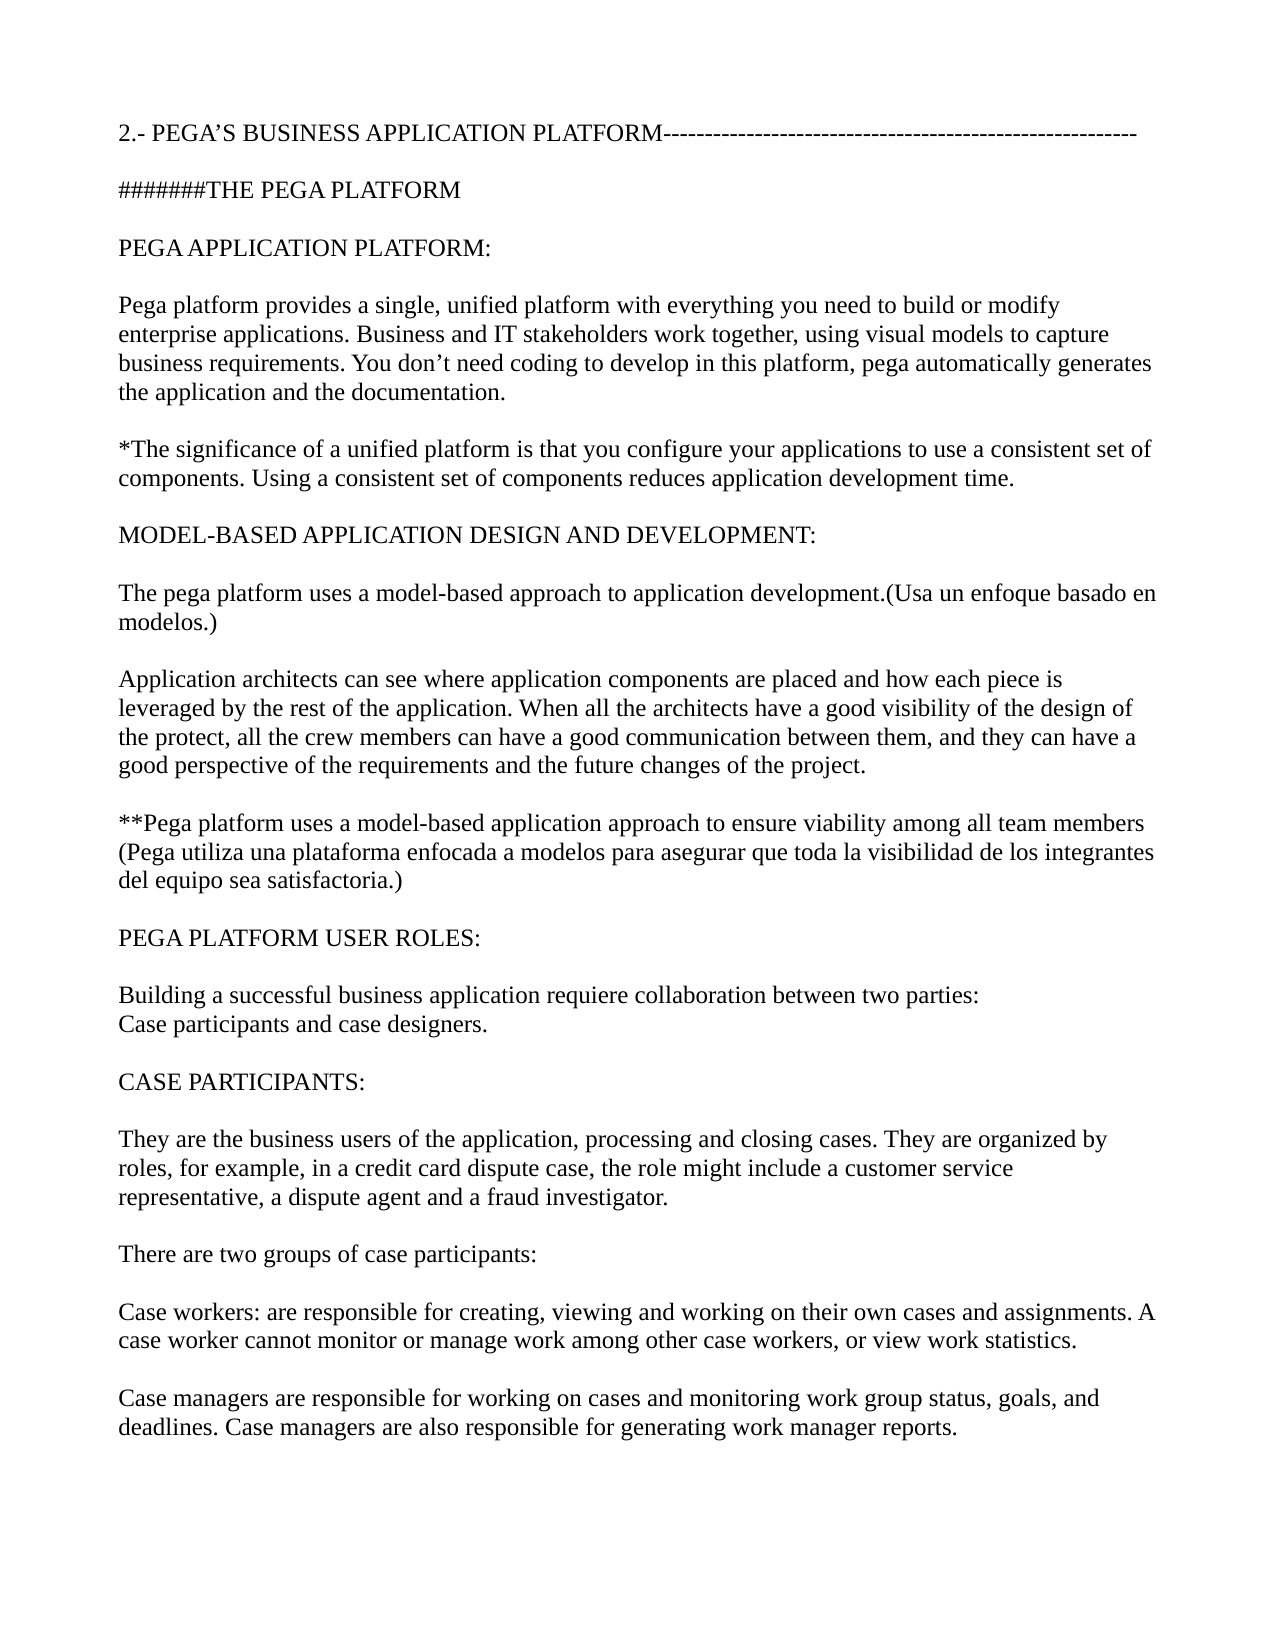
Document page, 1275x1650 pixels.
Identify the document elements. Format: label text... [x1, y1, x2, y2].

text 2.- PEGA’S BUSINESS APPLICATION PLATFORM--------------------------------------------------------- [118, 118, 1157, 147]
text There are two groups of case participants: [118, 1239, 1157, 1268]
text Case managers are responsible for working on cases and monitoring work group status, goals, and deadlines. Case managers are also responsible for generating work manager reports. [118, 1383, 1157, 1441]
text The pega platform uses a model-based approach to application development.(Usa un enfoque basado en modelos.) [118, 578, 1157, 636]
text MODEL-BASED APPLICATION DESIGN AND DEVELOPMENT: [118, 521, 1157, 549]
text PEGA APPLICATION PLATFORM: [118, 233, 1157, 262]
text #######THE PEGA PLATFORM [118, 176, 1157, 204]
text They are the business users of the application, processing and closing cases. They are organized by roles, for example, in a credit card dispute case, the role might include a customer service representative, a dispute agent and a fraud investigator. [118, 1124, 1157, 1211]
text Pega platform provides a single, unified platform with everything you need to build or modify enterprise applications. Business and IT stakeholders work together, using visual models to capture business requirements. You don’t need coding to develop in this platform, pega automatically generates the application and the documentation. [118, 291, 1157, 406]
text **Pega platform uses a model-based application approach to ensure viability among all team members (Pega utiliza una plataforma enfocada a modelos para asegurar que toda la visibilidad de los integrantes del equipo sea satisfactoria.) [118, 808, 1157, 894]
text *The significance of a unified platform is that you configure your applications to use a consistent set of components. Using a consistent set of components reduces application development time. [118, 434, 1157, 492]
text CASE PARTICIPANTS: [118, 1067, 1157, 1096]
text PEGA PLATFORM USER ROLES: [118, 923, 1157, 952]
text Application architects can see where application components are placed and how each piece is leveraged by the rest of the application. When all the architects have a good visibility of the design of the protect, all the crew members can have a good communication between them, and they can have a good perspective of the requirements and the future changes of the project. [118, 664, 1157, 779]
text Case participants and case designers. [118, 1009, 1157, 1038]
text Case workers: are responsible for creating, viewing and working on their own cases and assignments. A case worker cannot monitor or manage work among other case workers, or view work statistics. [118, 1297, 1157, 1354]
text Building a successful business application requiere collaboration between two parties: [118, 981, 1157, 1009]
